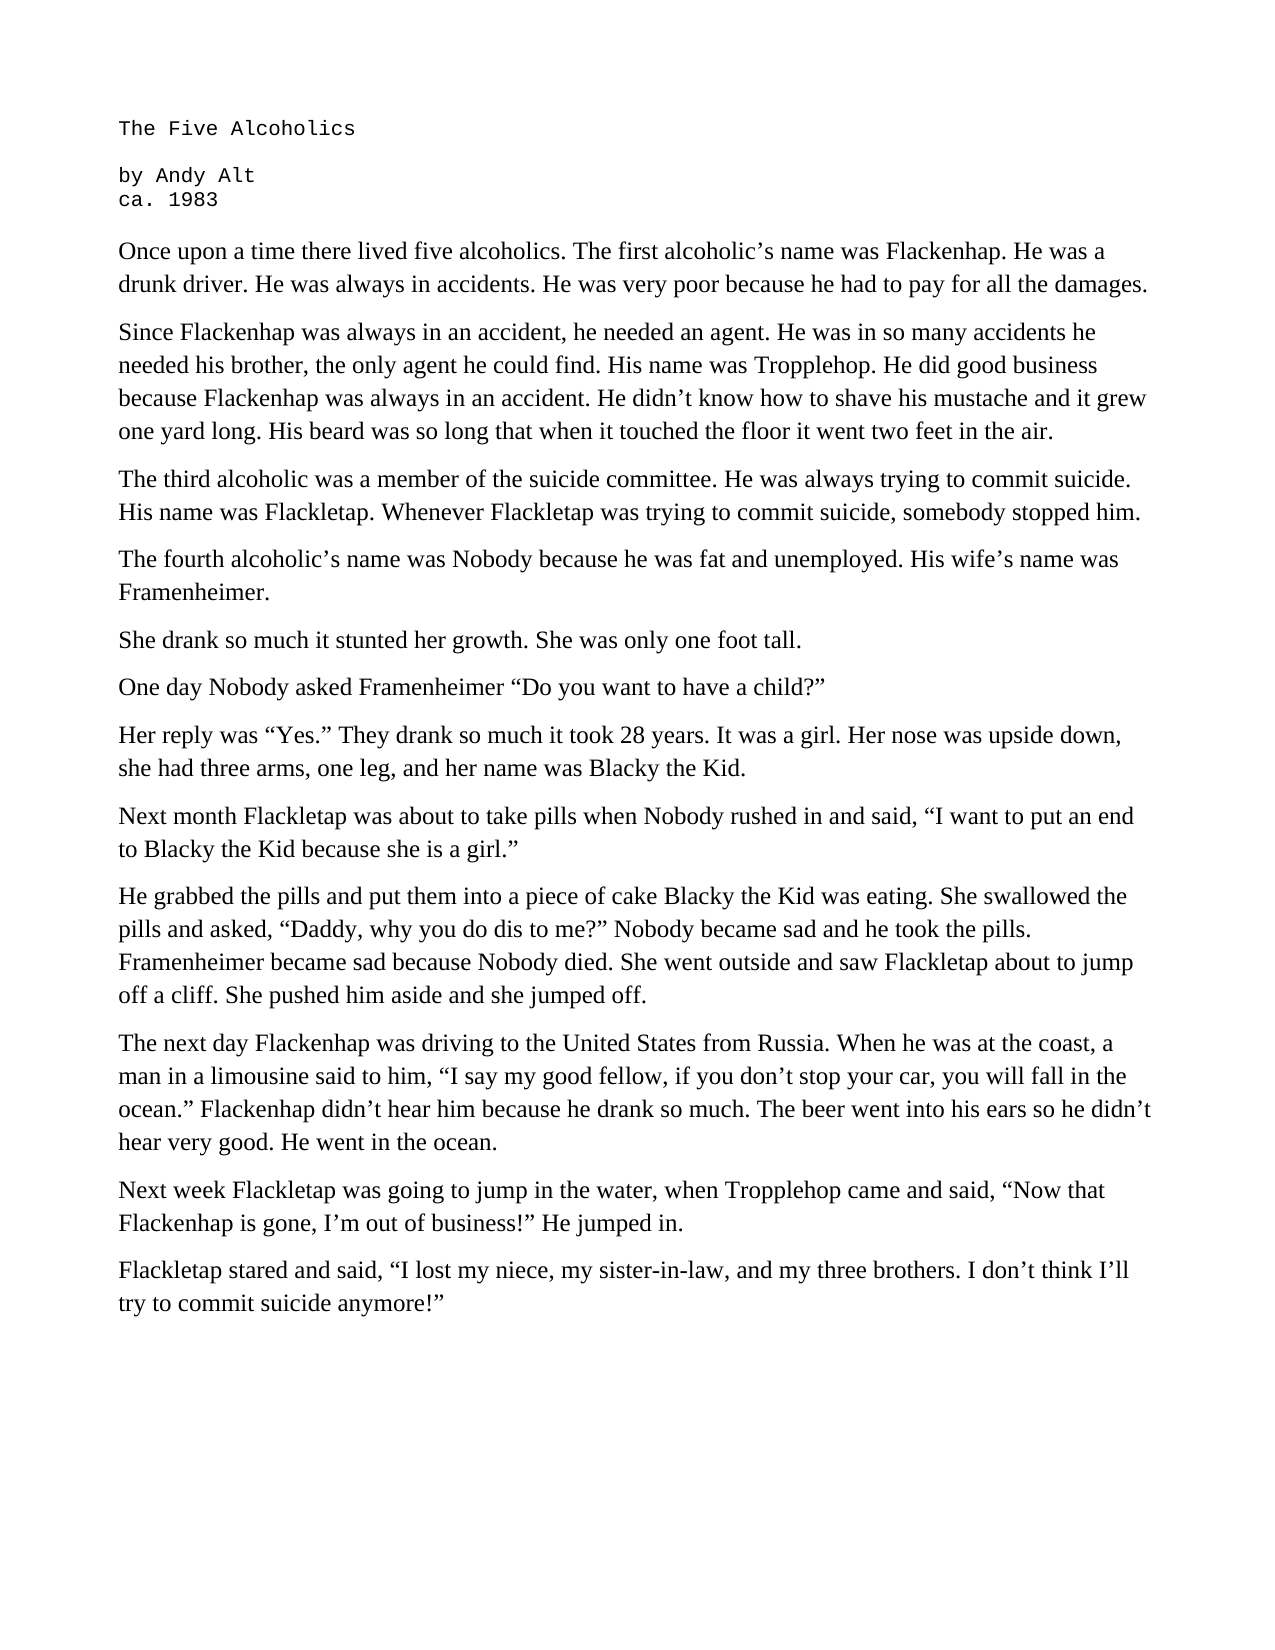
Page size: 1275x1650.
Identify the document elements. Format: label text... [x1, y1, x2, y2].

text She drank so much it stunted her growth. She was only one foot tall. [118, 625, 1157, 654]
text Next month Flackletap was about to take pills when Nobody rushed in and said, “I want to put an end to Blacky the Kid because she is a girl.” [118, 801, 1157, 862]
text The fourth alcoholic’s name was Nobody because he was fat and unemployed. His wife’s name was Framenheimer. [118, 544, 1157, 606]
text Her reply was “Yes.” They drank so much it took 28 years. It was a girl. Her nose was upside down, she had three arms, one leg, and her name was Blacky the Kid. [118, 720, 1157, 782]
text One day Nobody asked Framenheimer “Do you want to have a child?” [118, 672, 1157, 701]
text The next day Flackenhap was driving to the United States from Russia. When he was at the coast, a man in a limousine said to him, “I say my good fellow, if you don’t stop your car, you will fall in the ocean.” Flackenhap didn’t hear him because he drank so much. The beer went into his ears so he didn’t hear very good. He went in the ocean. [118, 1028, 1157, 1156]
text Since Flackenhap was always in an accident, he needed an agent. He was in so many accidents he needed his brother, the only agent he could find. His name was Tropplehop. He did good business because Flackenhap was always in an accident. He didn’t know how to shave his mustache and it grew one yard long. His beard was so long that when it touched the floor it went two feet in the air. [118, 317, 1157, 445]
text ca. 1983 [118, 189, 1157, 213]
text by Andy Alt [118, 165, 1157, 189]
text Once upon a time there lived five alcoholics. The first alcoholic’s name was Flackenhap. He was a drunk driver. He was always in accidents. He was very poor because he had to pay for all the damages. [118, 236, 1157, 298]
text Next week Flackletap was going to jump in the water, when Tropplehop came and said, “Now that Flackenhap is gone, I’m out of business!” He jumped in. [118, 1175, 1157, 1236]
text The Five Alcoholics [118, 118, 1157, 142]
text The third alcoholic was a member of the suicide committee. He was always trying to commit suicide. His name was Flackletap. Whenever Flackletap was trying to commit suicide, somebody stopped him. [118, 464, 1157, 525]
text Flackletap stared and said, “I lost my niece, my sister-in-law, and my three brothers. I don’t think I’ll try to commit suicide anymore!” [118, 1255, 1157, 1317]
text He grabbed the pills and put them into a piece of cake Blacky the Kid was eating. She swallowed the pills and asked, “Daddy, why you do dis to me?” Nobody became sad and he took the pills. Framenheimer became sad because Nobody died. She went outside and saw Flackletap about to jump off a cliff. She pushed him aside and she jumped off. [118, 881, 1157, 1009]
